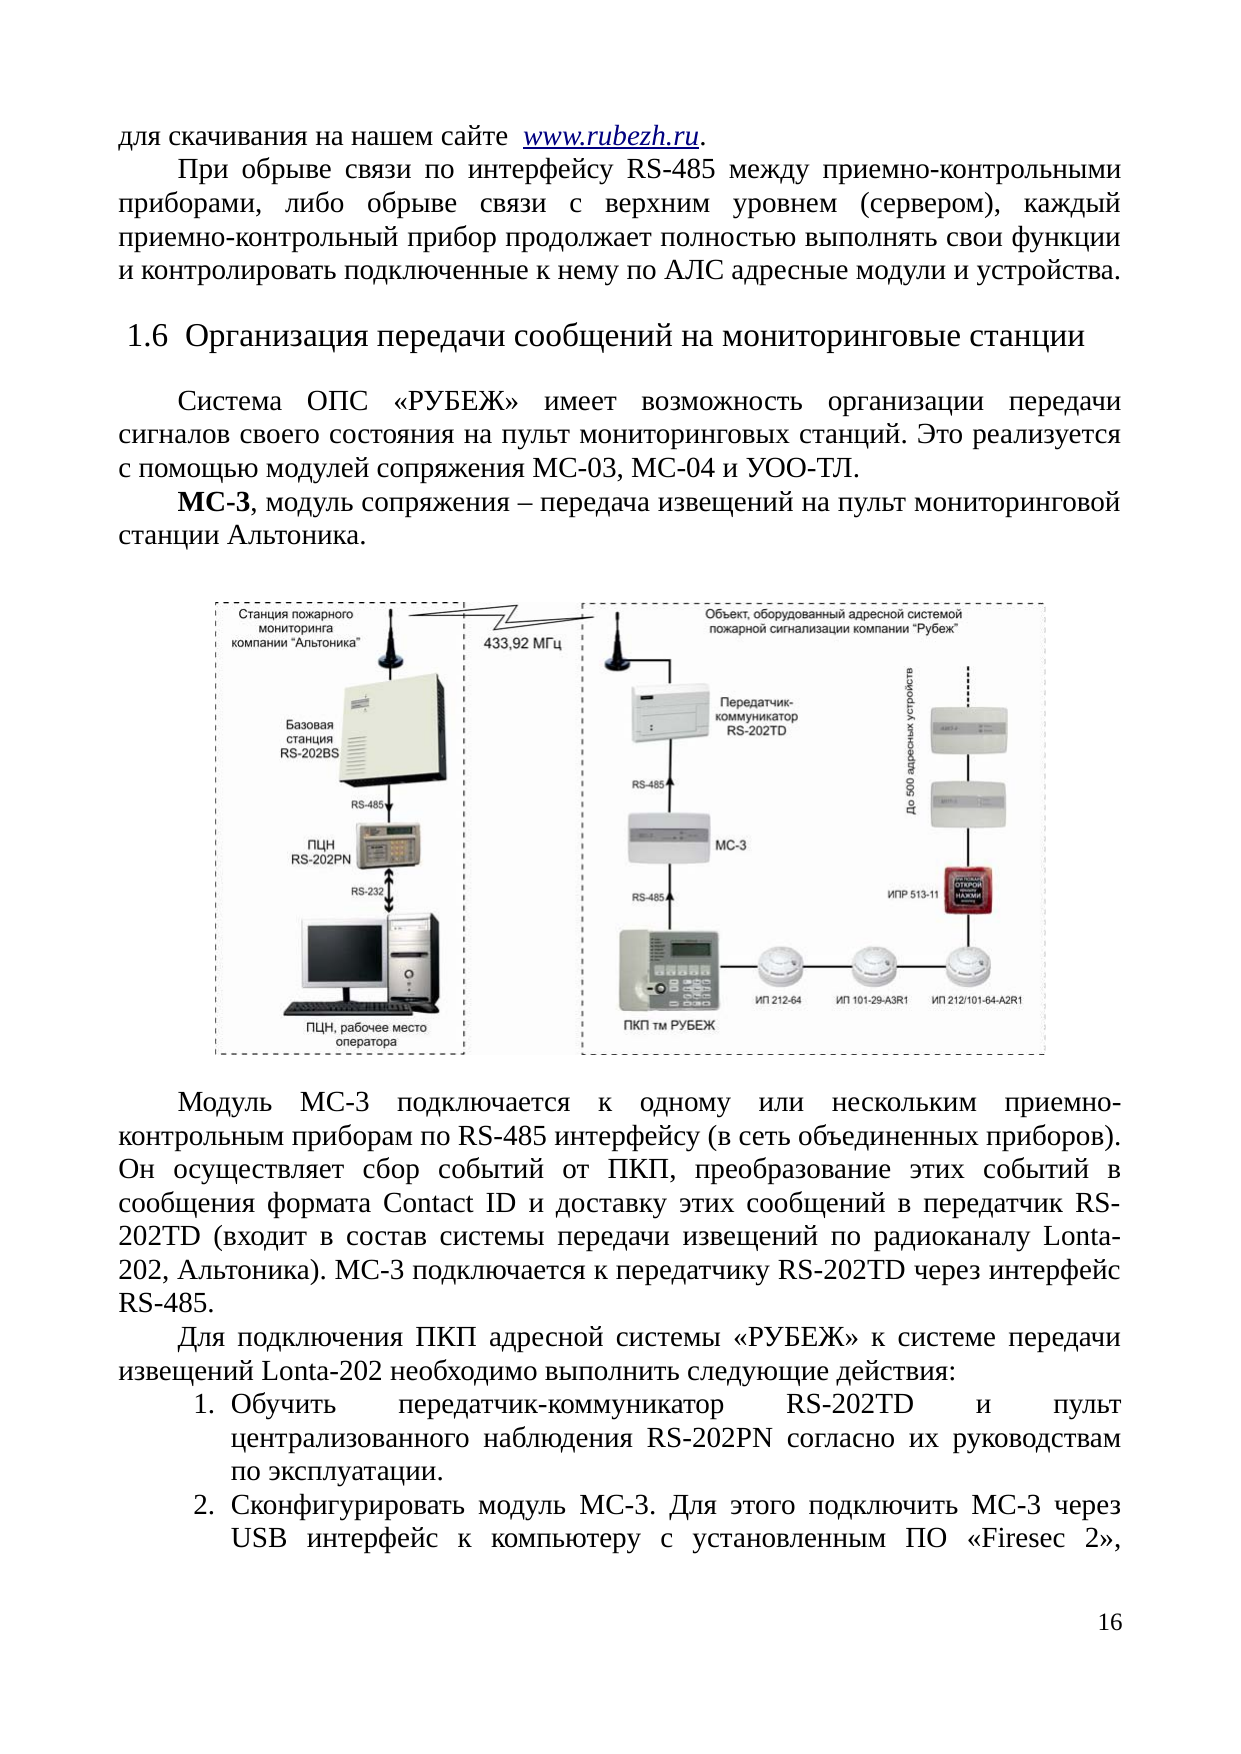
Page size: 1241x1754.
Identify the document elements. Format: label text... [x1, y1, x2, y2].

text Для подключения ПКП адресной системы «РУБЕЖ» к системе передачи извещений Lonta-202 необходимо выполнить следующие действия: [118, 1319, 1122, 1386]
text При обрыве связи по интерфейсу RS-485 между приемно-контрольными приборами, либо обрыве связи с верхним уровнем (сервером), каждый приемно-контрольный прибор продолжает полностью выполнять свои функции и контролировать подключенные к нему по АЛС адресные модули и устройства. [118, 152, 1122, 286]
list Обучить передатчик-коммуникатор RS-202TD и пульт централизованного наблюдения RS-202PN согласно их руководствам по эксплуатации. [193, 1386, 1122, 1487]
list Сконфигурировать модуль МС-3. Для этого подключить МС-3 через USB интерфейс к компьютеру с установленным ПО «Firesec 2», [193, 1487, 1122, 1554]
text Модуль МС-3 подключается к одному или нескольким приемно-контрольным приборам по RS-485 интерфейсу (в сеть объединенных приборов). Он осуществляет сбор событий от ПКП, преобразование этих событий в сообщения формата Contact ID и доставку этих сообщений в передатчик RS-202TD (входит в состав системы передачи извещений по радиоканалу Lonta-202, Альтоника). МС-3 подключается к передатчику RS-202TD через интерфейс RS-485. [118, 551, 1122, 1319]
text для скачивания на нашем сайте www.rubezh.ru. [118, 118, 1122, 152]
text Система ОПС «РУБЕЖ» имеет возможность организации передачи сигналов своего состояния на пульт мониторинговых станций. Это реализуется с помощью модулей сопряжения МС-03, МС-04 и УОО-ТЛ. [118, 383, 1122, 484]
picture [215, 602, 1046, 1055]
subtitle Организация передачи сообщений на мониторинговые станции [118, 315, 1122, 354]
text МС-3, модуль сопряжения – передача извещений на пульт мониторинговой станции Альтоника. [118, 484, 1122, 551]
